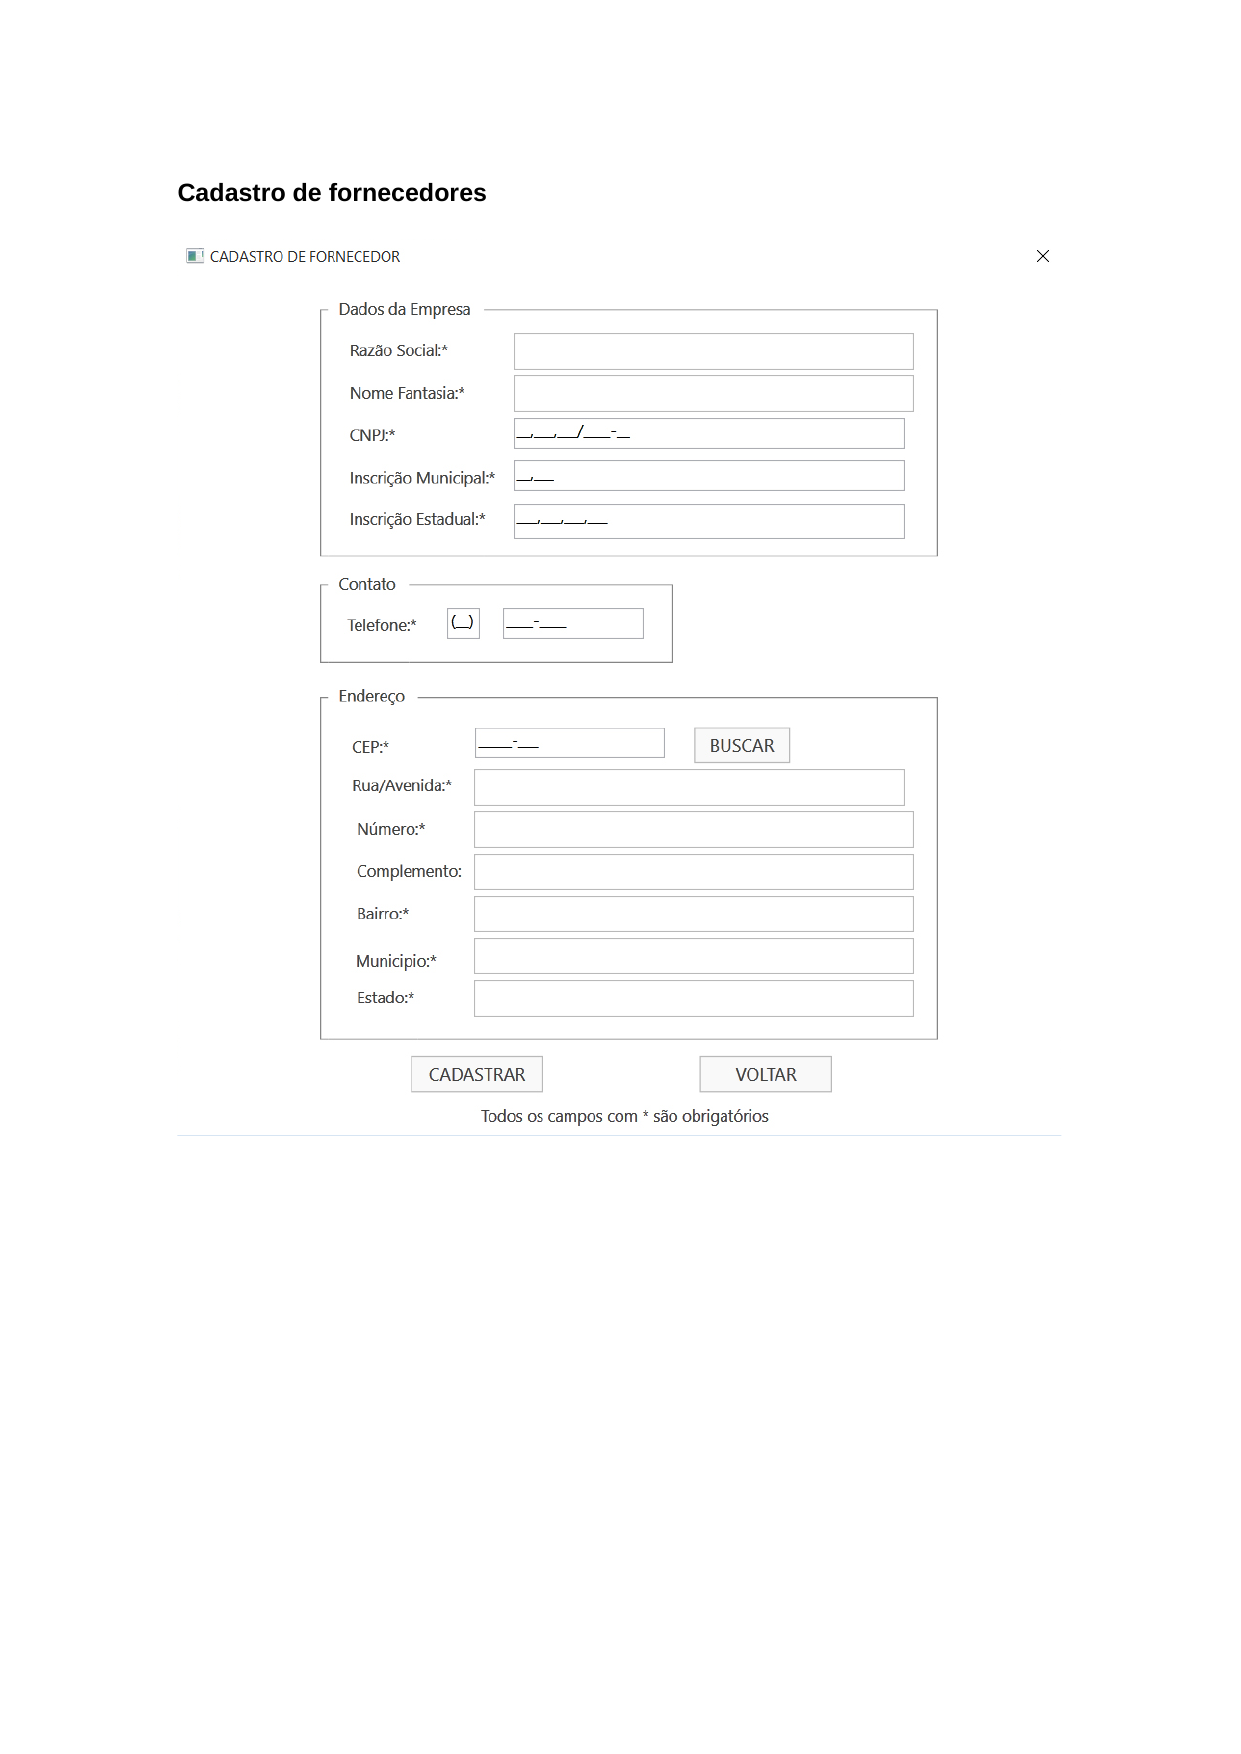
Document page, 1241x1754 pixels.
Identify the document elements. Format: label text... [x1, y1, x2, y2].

text Cadastro de fornecedores [177, 178, 1063, 207]
